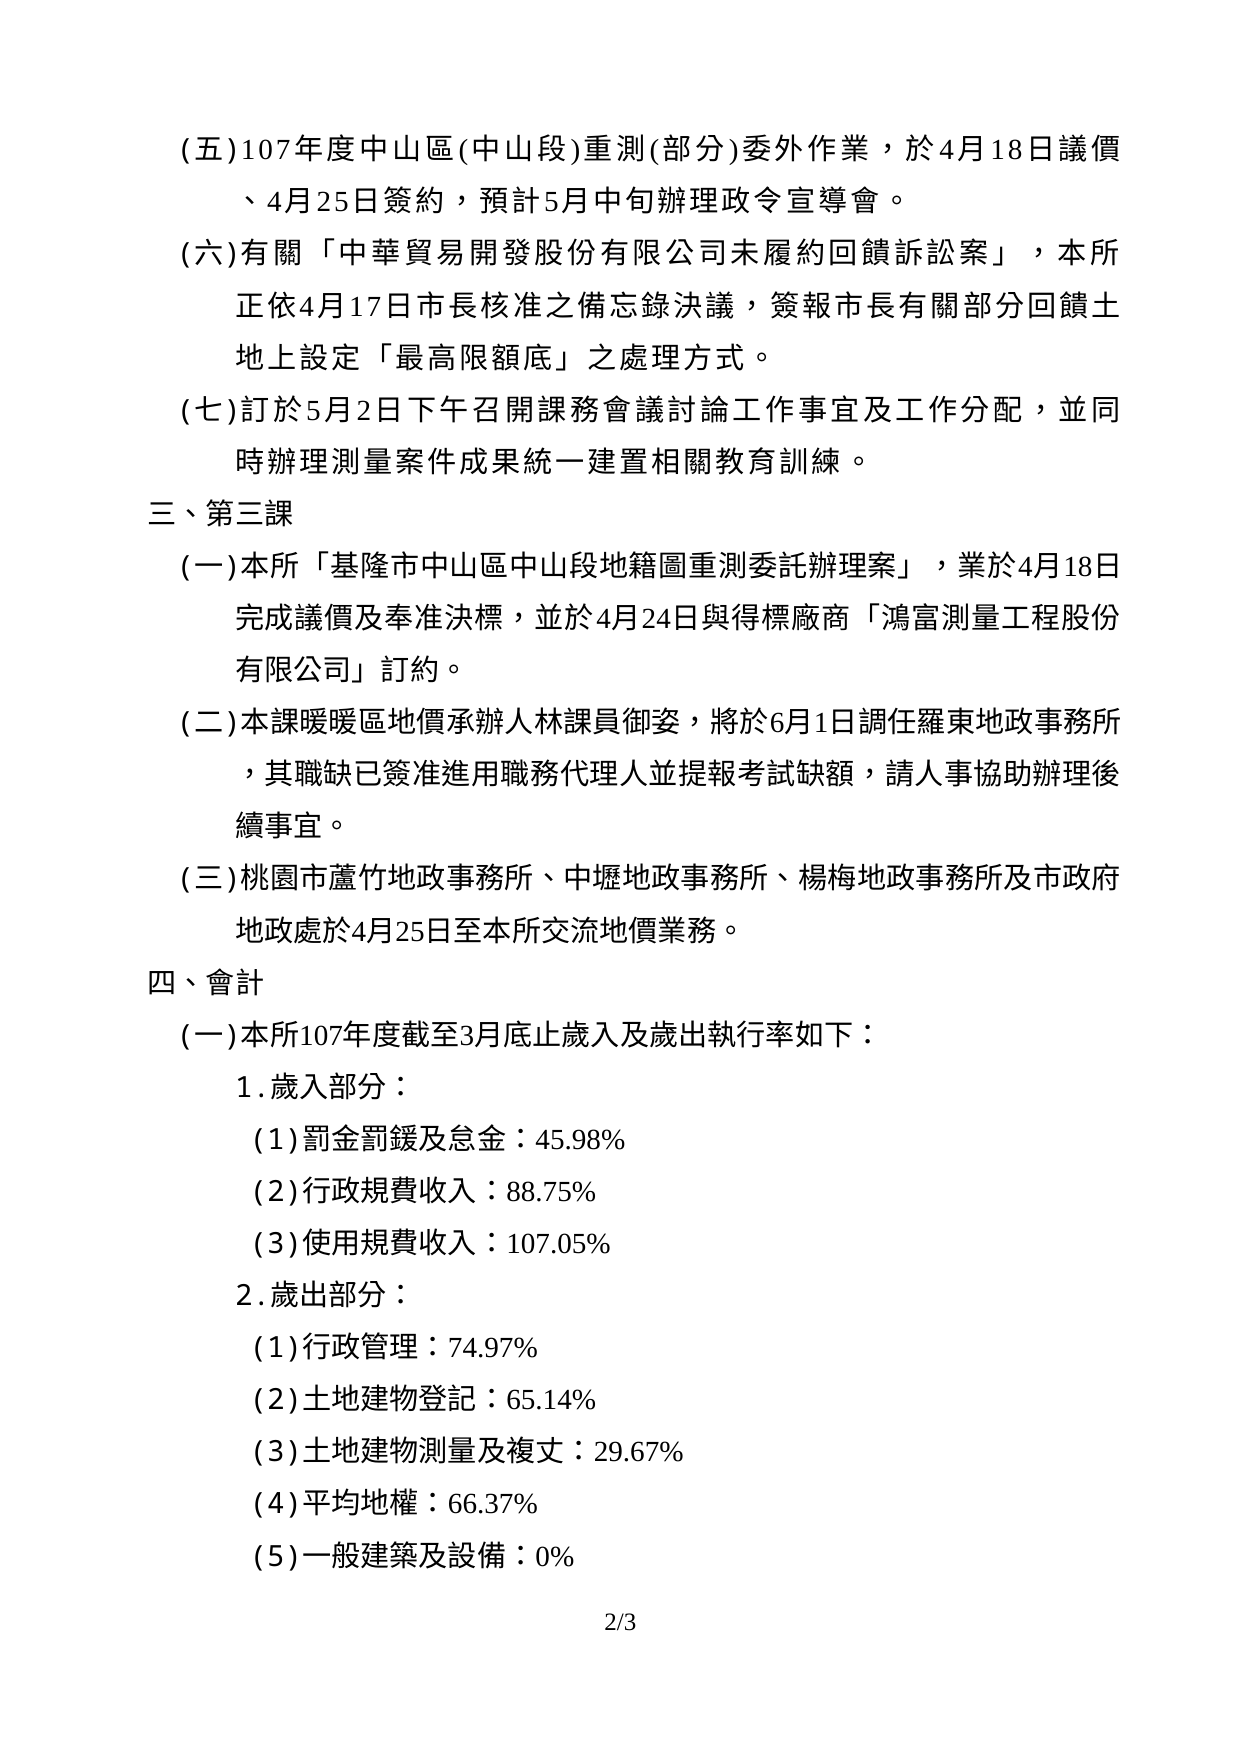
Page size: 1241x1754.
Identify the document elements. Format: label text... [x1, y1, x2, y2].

list 行政管理：74.97% [249, 1316, 1122, 1368]
list 本課暖暖區地價承辦人林課員御姿，將於6月1日調任羅東地政事務所，其職缺已簽准進用職務代理人並提報考試缺額，請人事協助辦理後續事宜。 [176, 691, 1122, 847]
list 107年度中山區(中山段)重測(部分)委外作業，於4月18日議價、4月25日簽約，預計5月中旬辦理政令宣導會。 [176, 118, 1122, 222]
list 訂於5月2日下午召開課務會議討論工作事宜及工作分配，並同時辦理測量案件成果統一建置相關教育訓練。 [176, 378, 1122, 483]
list 有關「中華貿易開發股份有限公司未履約回饋訴訟案」，本所正依4月17日市長核准之備忘錄決議，簽報市長有關部分回饋土地上設定「最高限額底」之處理方式。 [176, 222, 1122, 378]
list 一般建築及設備：0% [249, 1524, 1122, 1576]
list 罰金罰鍰及怠金：45.98% [249, 1108, 1122, 1160]
list 歲出部分： [235, 1264, 1122, 1316]
list 平均地權：66.37% [249, 1472, 1122, 1524]
list 第三課 [147, 483, 1122, 535]
list 土地建物測量及複丈：29.67% [249, 1420, 1122, 1472]
list 本所107年度截至3月底止歲入及歲出執行率如下： [176, 1003, 1122, 1056]
list 本所「基隆市中山區中山段地籍圖重測委託辦理案」，業於4月18日完成議價及奉准決標，並於4月24日與得標廠商「鴻富測量工程股份有限公司」訂約。 [176, 535, 1122, 691]
list 桃園市蘆竹地政事務所、中壢地政事務所、楊梅地政事務所及市政府地政處於4月25日至本所交流地價業務。 [176, 847, 1122, 951]
list 歲入部分： [235, 1056, 1122, 1108]
list 土地建物登記：65.14% [249, 1368, 1122, 1420]
list 行政規費收入：88.75% [249, 1160, 1122, 1212]
list 會計 [147, 951, 1122, 1003]
list 使用規費收入：107.05% [249, 1212, 1122, 1264]
